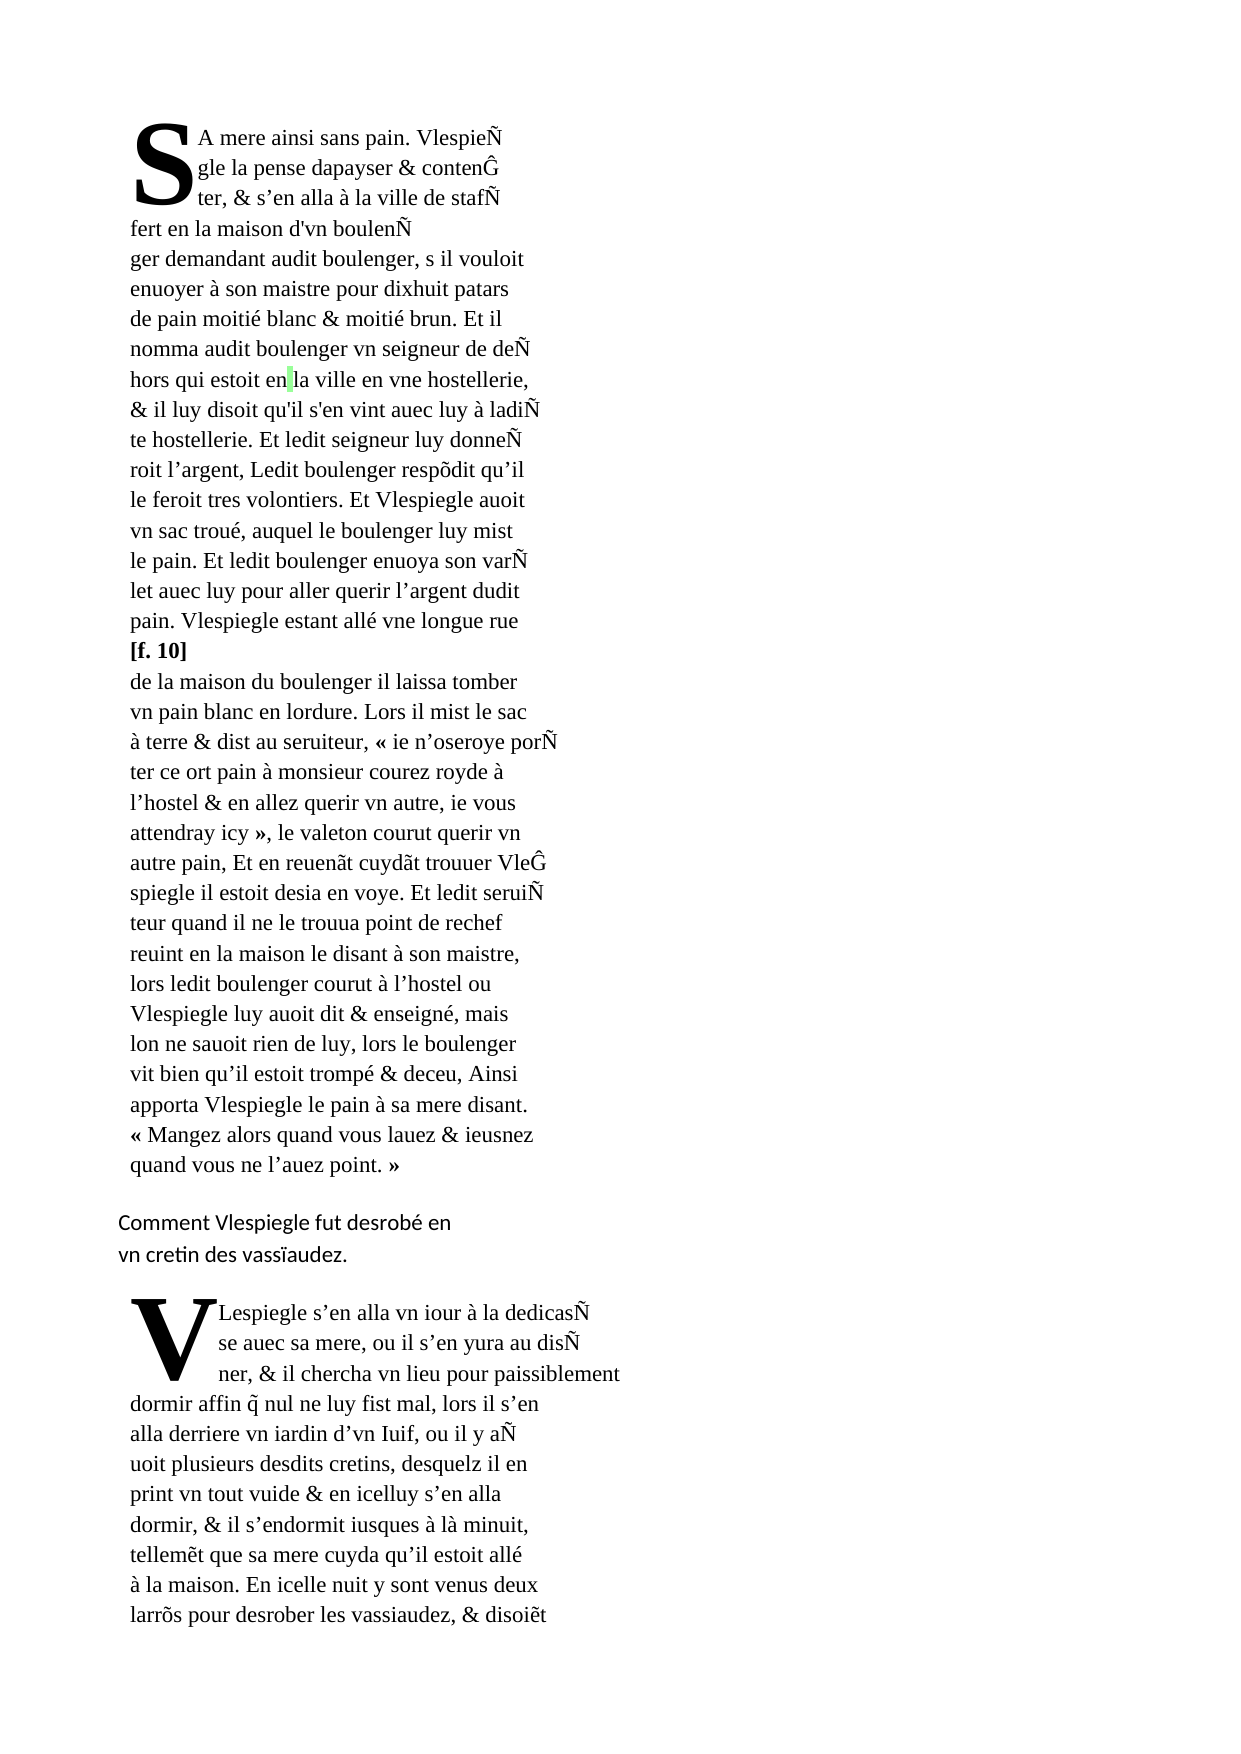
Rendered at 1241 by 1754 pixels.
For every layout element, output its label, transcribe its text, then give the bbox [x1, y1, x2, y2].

text Comment Vlespiegle fut desrobé en vn cretin des vassïaudez. [118, 1208, 1122, 1268]
text SA mere ainsi sans pain. VlespieÑ gle la pense dapayser & contenĜ ter, & s’en alla à la ville de stafÑ fert en la maison d'vn boulenÑ ger demandant audit boulenger, s il vouloit enuoyer à son maistre pour dixhuit patars de pain moitié blanc & moitié brun. Et il nomma audit boulenger vn seigneur de deÑ hors qui estoit en la ville en vne hostellerie, & il luy disoit qu'il s'en vint auec luy à ladiÑ te hostellerie. Et ledit seigneur luy donneÑ roit l’argent, Ledit boulenger respõdit qu’il le feroit tres volontiers. Et Vlespiegle auoit vn sac troué, auquel le boulenger luy mist le pain. Et ledit boulenger enuoya son varÑ let auec luy pour aller querir l’argent dudit pain. Vlespiegle estant allé vne longue rue [f. 10] de la maison du boulenger il laissa tomber vn pain blanc en lordure. Lors il mist le sac à terre & dist au seruiteur, « ie n’oseroye porÑ ter ce ort pain à monsieur courez royde à l’hostel & en allez querir vn autre, ie vous attendray icy », le valeton courut querir vn autre pain, Et en reuenãt cuydãt trouuer VleĜ spiegle il estoit desia en voye. Et ledit seruiÑ teur quand il ne le trouua point de rechef reuint en la maison le disant à son maistre, lors ledit boulenger courut à l’hostel ou Vlespiegle luy auoit dit & enseigné, mais lon ne sauoit rien de luy, lors le boulenger vit bien qu’il estoit trompé & deceu, Ainsi apporta Vlespiegle le pain à sa mere disant. « Mangez alors quand vous lauez & ieusnez quand vous ne l’auez point. » [118, 118, 1122, 1183]
text VLespiegle s’en alla vn iour à la dedicasÑ se auec sa mere, ou il s’en yura au disÑ ner, & il chercha vn lieu pour paissiblement dormir affin q̃ nul ne luy fist mal, lors il s’en alla derriere vn iardin d’vn Iuif, ou il y aÑ uoit plusieurs desdits cretins, desquelz il en print vn tout vuide & en icelluy s’en alla dormir, & il s’endormit iusques à là minuit, tellemẽt que sa mere cuyda qu’il estoit allé à la maison. En icelle nuit y sont venus deux larrõs pour desrober les vassiaudez, & disoiẽt [118, 1293, 1122, 1634]
